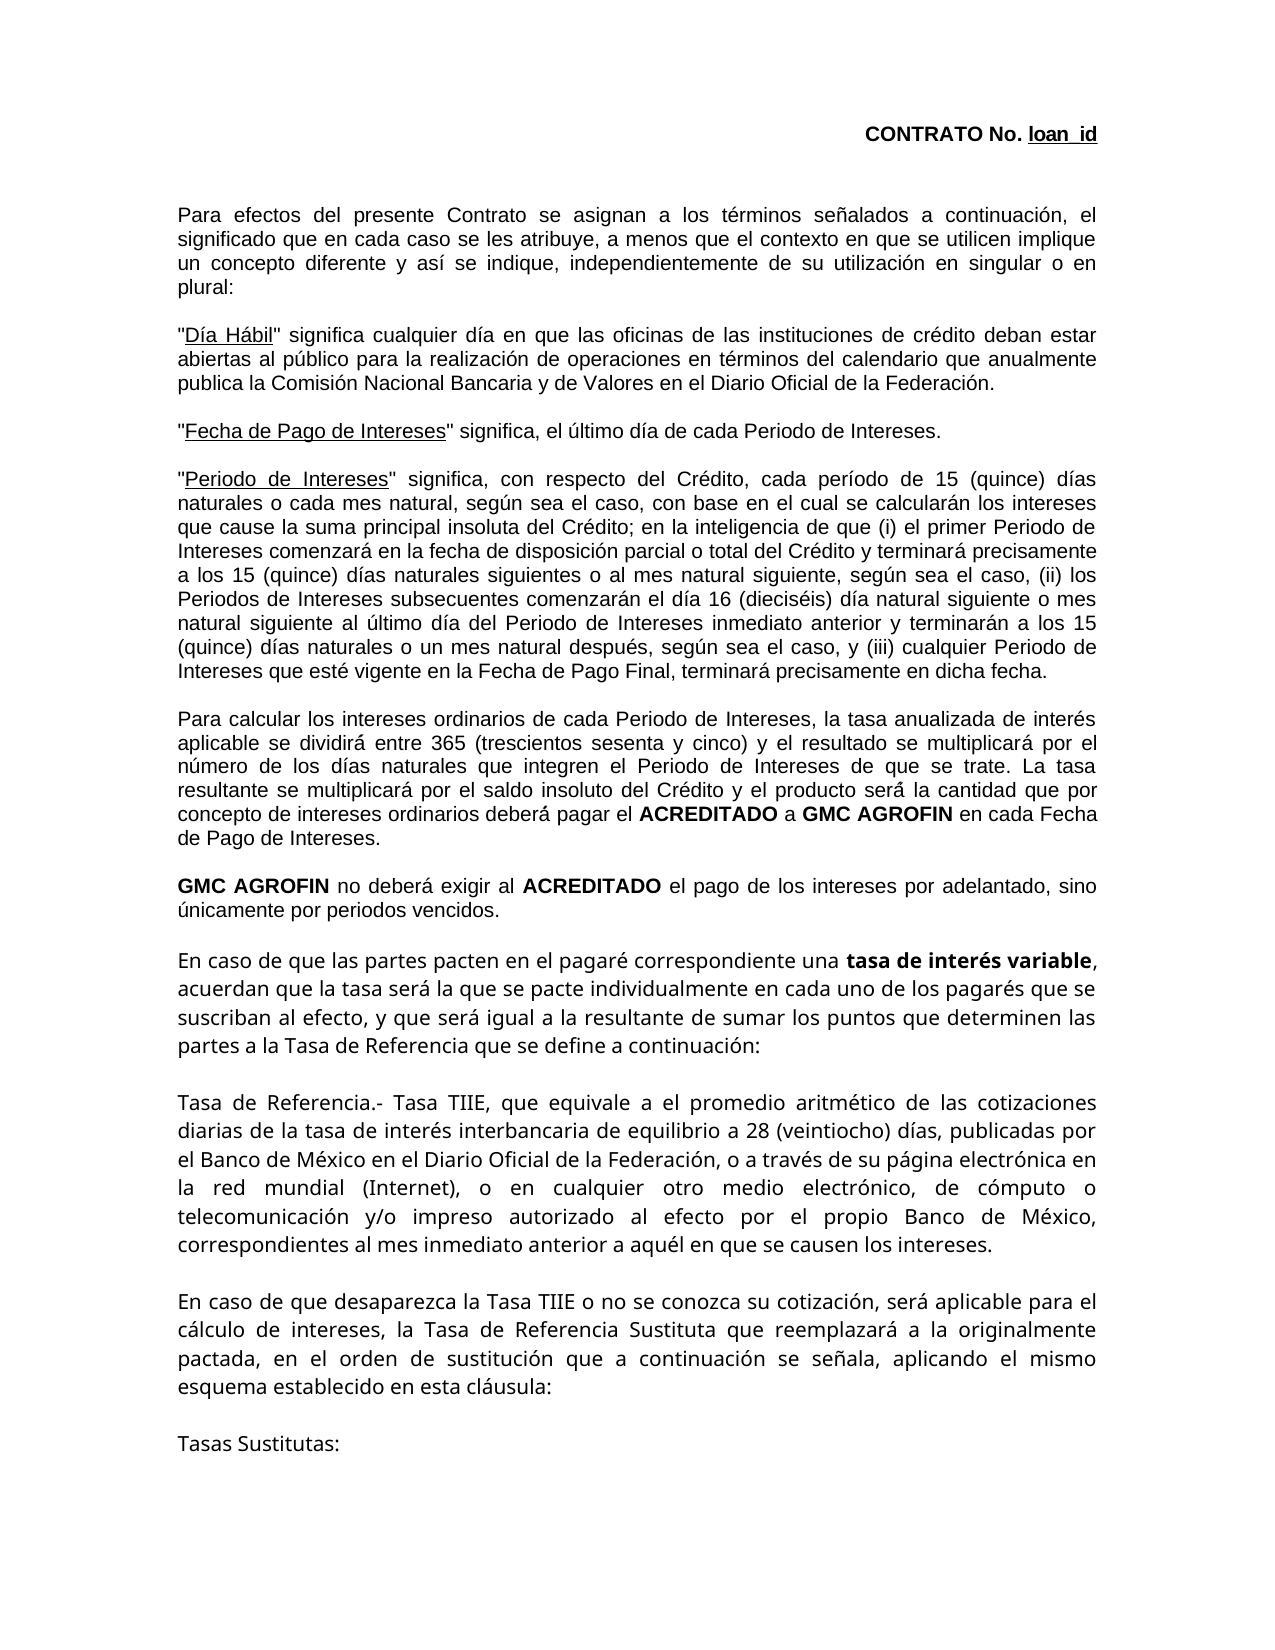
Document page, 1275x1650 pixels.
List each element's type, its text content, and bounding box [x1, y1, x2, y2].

text Tasas Sustitutas: [177, 1429, 1098, 1458]
text "Fecha de Pago de Intereses" significa, el último día de cada Periodo de Intereses. [177, 419, 1098, 443]
text Tasa de Referencia.- Tasa TIIE, que equivale a el promedio aritmético de las cotizaciones diarias de la tasa de interés interbancaria de equilibrio a 28 (veintiocho) días, publicadas por el Banco de México en el Diario Oficial de la Federación, o a través de su página electrónica en la red mundial (Internet), o en cualquier otro medio electrónico, de cómputo o telecomunicación y/o impreso autorizado al efecto por el propio Banco de México, correspondientes al mes inmediato anterior a aquél en que se causen los intereses. [177, 1088, 1098, 1259]
text "Día Hábil" significa cualquier día en que las oficinas de las instituciones de crédito deban estar abiertas al público para la realización de operaciones en términos del calendario que anualmente publica la Comisión Nacional Bancaria y de Valores en el Diario Oficial de la Federación. [177, 323, 1098, 395]
text Para calcular los intereses ordinarios de cada Periodo de Intereses, la tasa anualizada de interés aplicable se dividirá́ entre 365 (trescientos sesenta y cinco) y el resultado se multiplicará por el número de los días naturales que integren el Periodo de Intereses de que se trate. La tasa resultante se multiplicará por el saldo insoluto del Crédito y el producto será́ la cantidad que por concepto de intereses ordinarios deberá́ pagar el ACREDITADO a GMC AGROFIN en cada Fecha de Pago de Intereses. [177, 706, 1098, 850]
text "Periodo de Intereses" significa, con respecto del Crédito, cada período de 15 (quince) días naturales o cada mes natural, según sea el caso, con base en el cual se calcularán los intereses que cause la suma principal insoluta del Crédito; en la inteligencia de que (i) el primer Periodo de Intereses comenzará en la fecha de disposición parcial o total del Crédito y terminará precisamente a los 15 (quince) días naturales siguientes o al mes natural siguiente, según sea el caso, (ii) los Periodos de Intereses subsecuentes comenzarán el día 16 (dieciséis) día natural siguiente o mes natural siguiente al último día del Periodo de Intereses inmediato anterior y terminarán a los 15 (quince) días naturales o un mes natural después, según sea el caso, y (iii) cualquier Periodo de Intereses que esté vigente en la Fecha de Pago Final, terminará precisamente en dicha fecha. [177, 467, 1098, 682]
text En caso de que las partes pacten en el pagaré correspondiente una tasa de interés variable, acuerdan que la tasa será la que se pacte individualmente en cada uno de los pagarés que se suscriban al efecto, y que será igual a la resultante de sumar los puntos que determinen las partes a la Tasa de Referencia que se define a continuación: [177, 946, 1098, 1060]
text En caso de que desaparezca la Tasa TIIE o no se conozca su cotización, será aplicable para el cálculo de intereses, la Tasa de Referencia Sustituta que reemplazará a la originalmente pactada, en el orden de sustitución que a continuación se señala, aplicando el mismo esquema establecido en esta cláusula: [177, 1287, 1098, 1401]
text GMC AGROFIN no deberá exigir al ACREDITADO el pago de los intereses por adelantado, sino únicamente por periodos vencidos. [177, 874, 1098, 922]
text Para efectos del presente Contrato se asignan a los términos señalados a continuación, el significado que en cada caso se les atribuye, a menos que el contexto en que se utilicen implique un concepto diferente y así se indique, independientemente de su utilización en singular o en plural: [177, 203, 1098, 299]
